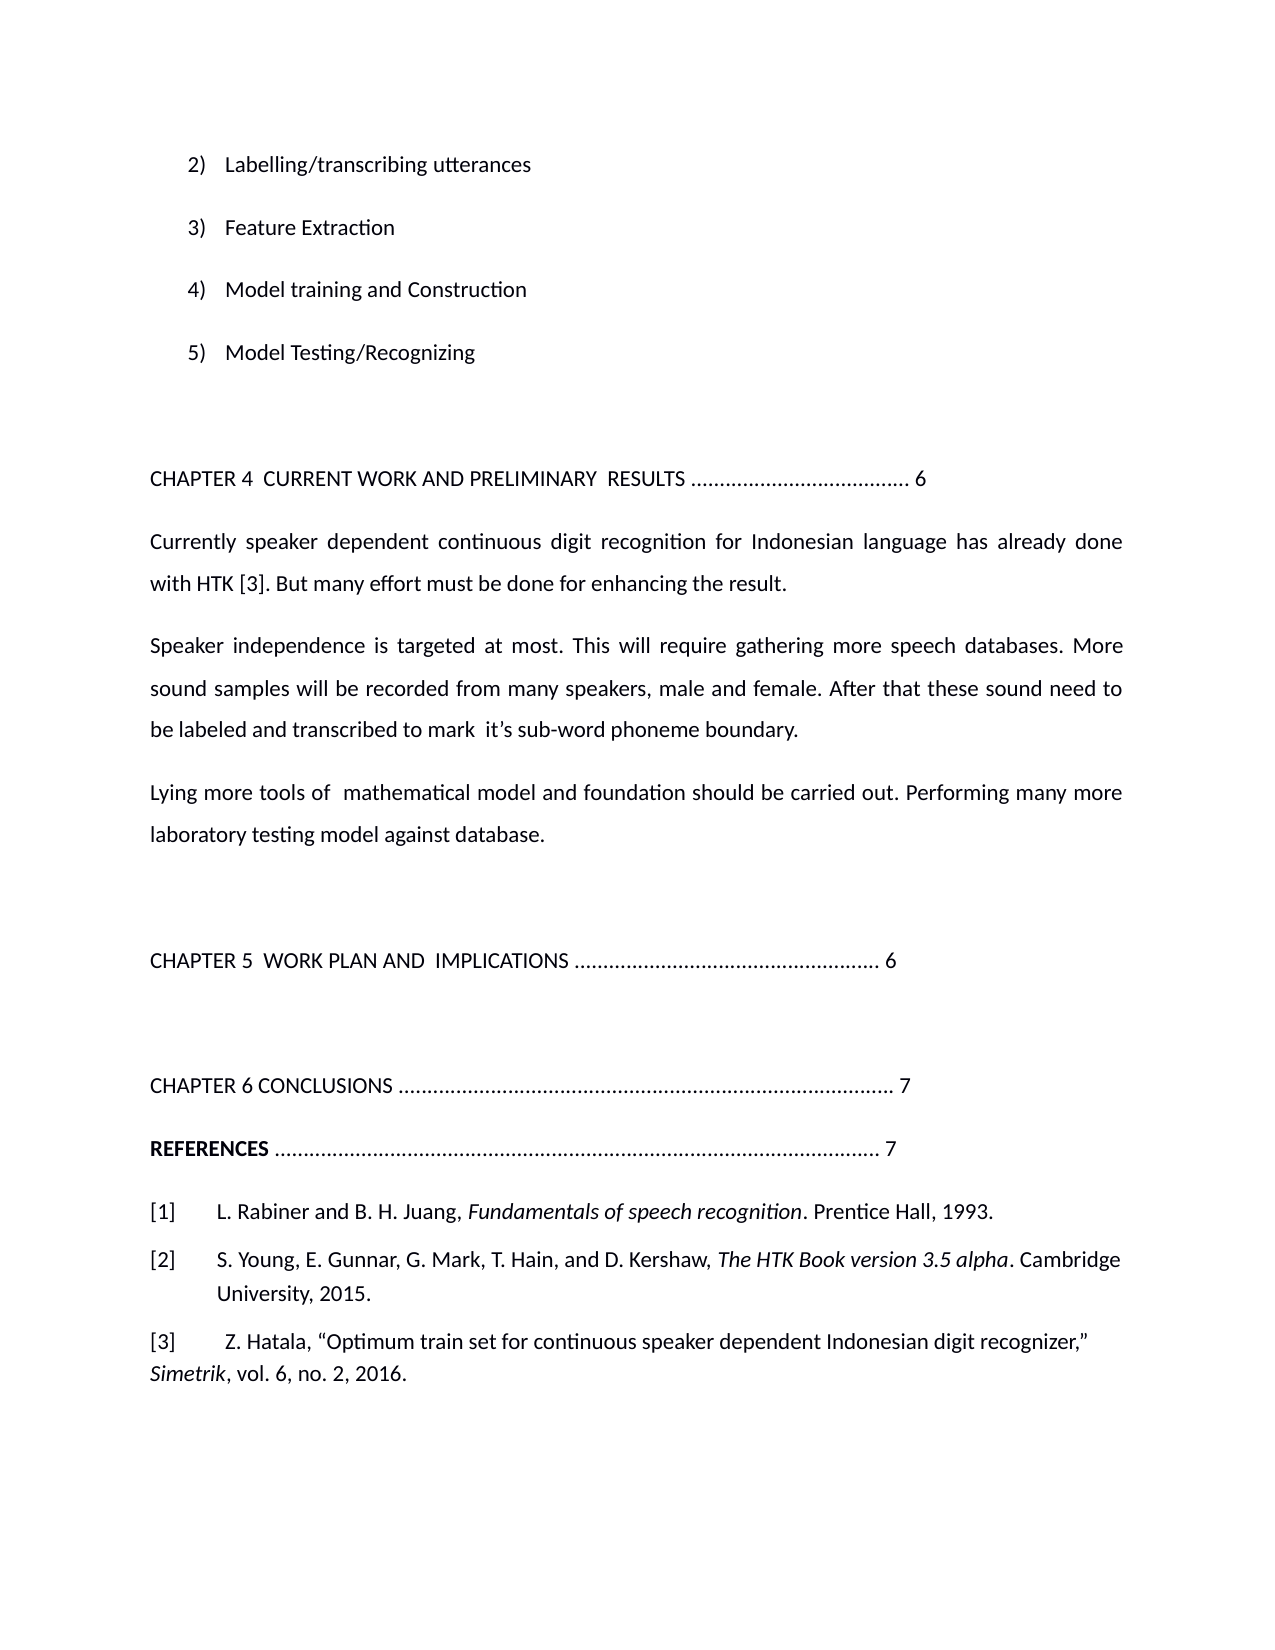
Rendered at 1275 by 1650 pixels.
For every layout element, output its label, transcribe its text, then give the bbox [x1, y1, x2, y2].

text REFERENCES ......................................................................................................... 7 [150, 1134, 1125, 1162]
text CHAPTER 5 WORK PLAN AND IMPLICATIONS ..................................................... 6 [150, 946, 1125, 974]
text Currently speaker dependent continuous digit recognition for Indonesian language has already done with HTK [3]⁠. But many effort must be done for enhancing the result. [150, 527, 1125, 597]
list Model training and Construction [187, 276, 1125, 304]
text [2] S. Young, E. Gunnar, G. Mark, T. Hain, and D. Kershaw, The HTK Book version 3.5 alpha. Cambridge University, 2015. [150, 1245, 1125, 1307]
text [1] L. Rabiner and B. H. Juang, Fundamentals of speech recognition. Prentice Hall, 1993. [150, 1197, 1125, 1225]
text Speaker independence is targeted at most. This will require gathering more speech databases. More sound samples will be recorded from many speakers, male and female. After that these sound need to be labeled and transcribed to mark it’s sub-word phoneme boundary. [150, 632, 1125, 744]
list Feature Extraction [187, 213, 1125, 241]
text CHAPTER 6 CONCLUSIONS ...................................................................................... 7 [150, 1072, 1125, 1100]
list Labelling/transcribing utterances [187, 150, 1125, 178]
text CHAPTER 4 CURRENT WORK AND PRELIMINARY RESULTS ...................................... 6 [150, 464, 1125, 492]
list Model Testing/Recognizing [187, 338, 1125, 366]
text [3] Z. Hatala, “Optimum train set for continuous speaker dependent Indonesian digit recognizer,” Simetrik, vol. 6, no. 2, 2016. [150, 1327, 1125, 1387]
text Lying more tools of mathematical model and foundation should be carried out. Performing many more laboratory testing model against database. [150, 778, 1125, 848]
